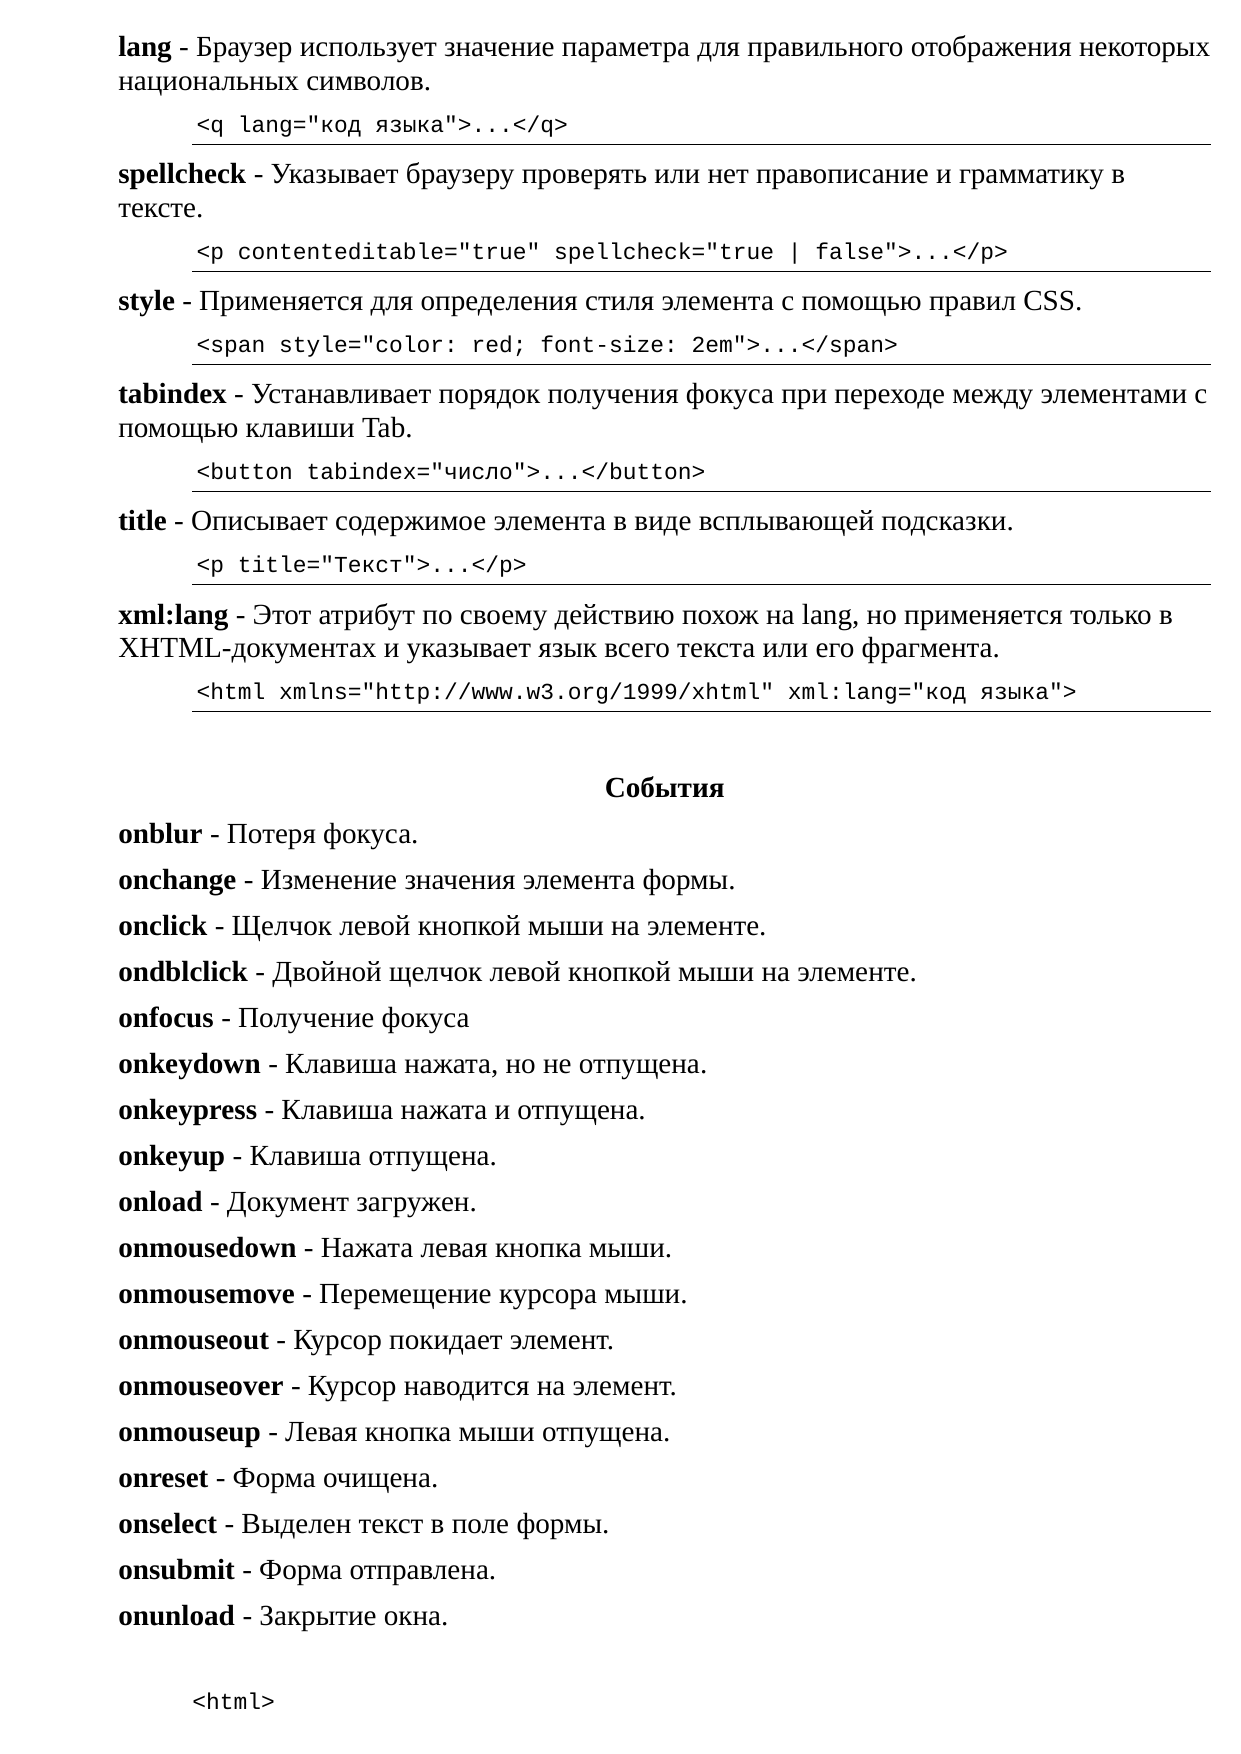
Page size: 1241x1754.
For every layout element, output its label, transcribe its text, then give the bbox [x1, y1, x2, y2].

text onunload - Закрытие окна. [118, 1598, 1211, 1632]
text xml:lang - Этот атрибут по своему действию похож на lang, но применяется только в XHTML-документах и указывает язык всего текста или его фрагмента. [118, 597, 1211, 664]
text <p title="Текст">...</p> [192, 549, 1211, 584]
text onkeyup - Клавиша отпущена. [118, 1138, 1211, 1172]
text onsubmit - Форма отправлена. [118, 1552, 1211, 1586]
text onchange - Изменение значения элемента формы. [118, 862, 1211, 895]
text onfocus - Получение фокуса [118, 1000, 1211, 1033]
text <html xmlns="http://www.w3.org/1999/xhtml" xml:lang="код языка"> [192, 676, 1211, 711]
text onreset - Форма очищена. [118, 1460, 1211, 1494]
text onmouseout - Курсор покидает элемент. [118, 1322, 1211, 1356]
text spellcheck - Указывает браузеру проверять или нет правописание и грамматику в тексте. [118, 156, 1211, 223]
text onselect - Выделен текст в поле формы. [118, 1506, 1211, 1540]
text onmousemove - Перемещение курсора мыши. [118, 1276, 1211, 1310]
text onmousedown - Нажата левая кнопка мыши. [118, 1230, 1211, 1264]
text onclick - Щелчок левой кнопкой мыши на элементе. [118, 908, 1211, 941]
text <span style="color: red; font-size: 2em">...</span> [192, 329, 1211, 364]
text <button tabindex="число">...</button> [192, 456, 1211, 491]
text <html> [192, 1691, 1211, 1716]
text <p contenteditable="true" spellcheck="true | false">...</p> [192, 236, 1211, 271]
text <q lang="код языка">...</q> [192, 109, 1211, 144]
text onmouseup - Левая кнопка мыши отпущена. [118, 1414, 1211, 1448]
text onmouseover - Курсор наводится на элемент. [118, 1368, 1211, 1402]
text onload - Документ загружен. [118, 1184, 1211, 1218]
text onkeypress - Клавиша нажата и отпущена. [118, 1092, 1211, 1126]
text События [118, 770, 1211, 803]
text style - Применяется для определения стиля элемента с помощью правил CSS. [118, 283, 1211, 317]
text ondblclick - Двойной щелчок левой кнопкой мыши на элементе. [118, 954, 1211, 987]
text tabindex - Устанавливает порядок получения фокуса при переходе между элементами с помощью клавиши Tab. [118, 377, 1211, 444]
text onkeydown - Клавиша нажата, но не отпущена. [118, 1046, 1211, 1079]
text lang - Браузер использует значение параметра для правильного отображения некоторых национальных символов. [118, 29, 1211, 97]
text onblur - Потеря фокуса. [118, 816, 1211, 849]
text title - Описывает содержимое элемента в виде всплывающей подсказки. [118, 503, 1211, 537]
